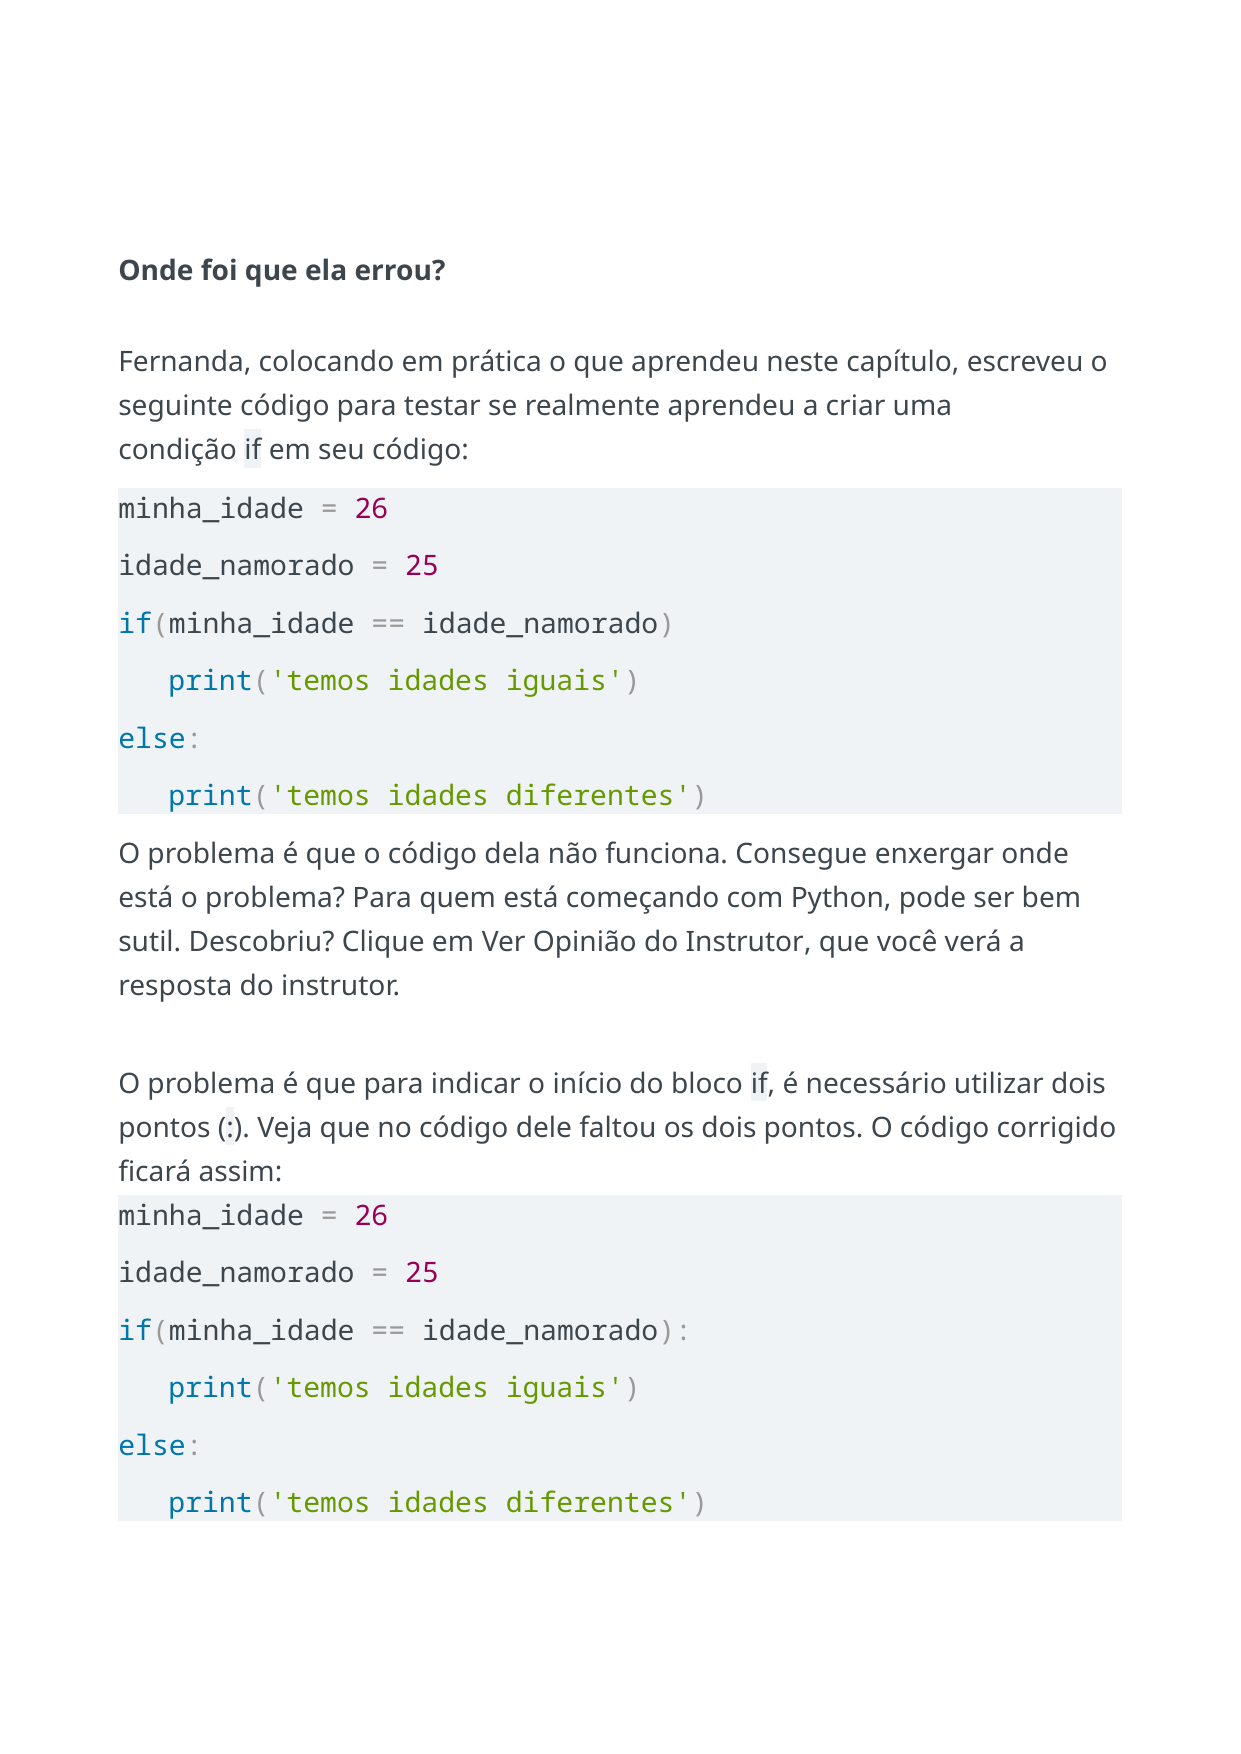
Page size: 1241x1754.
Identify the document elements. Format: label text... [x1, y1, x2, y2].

text idade_namorado = 25 [118, 1253, 1122, 1291]
text if(minha_idade == idade_namorado): [118, 1310, 1122, 1348]
text minha_idade = 26 [118, 488, 1122, 526]
text print('temos idades diferentes') [118, 1483, 1122, 1521]
text Fernanda, colocando em prática o que aprendeu neste capítulo, escreveu o seguinte código para testar se realmente aprendeu a criar uma condição if em seu código: [118, 301, 1122, 468]
subtitle Onde foi que ela errou? [118, 251, 1122, 289]
text if(minha_idade == idade_namorado) [118, 603, 1122, 641]
text print('temos idades iguais') [118, 1368, 1122, 1406]
text minha_idade = 26 [118, 1195, 1122, 1233]
text O problema é que o código dela não funciona. Consegue enxergar onde está o problema? Para quem está começando com Python, pode ser bem sutil. Descobriu? Clique em Ver Opinião do Instrutor, que você verá a resposta do instrutor. [118, 833, 1122, 1003]
text idade_namorado = 25 [118, 546, 1122, 584]
text else: [118, 1425, 1122, 1463]
text print('temos idades diferentes') [118, 776, 1122, 814]
text O problema é que para indicar o início do bloco if, é necessário utilizar dois pontos (:). Veja que no código dele faltou os dois pontos. O código corrigido ficará assim: [118, 1063, 1122, 1189]
text else: [118, 718, 1122, 756]
text print('temos idades iguais') [118, 661, 1122, 699]
